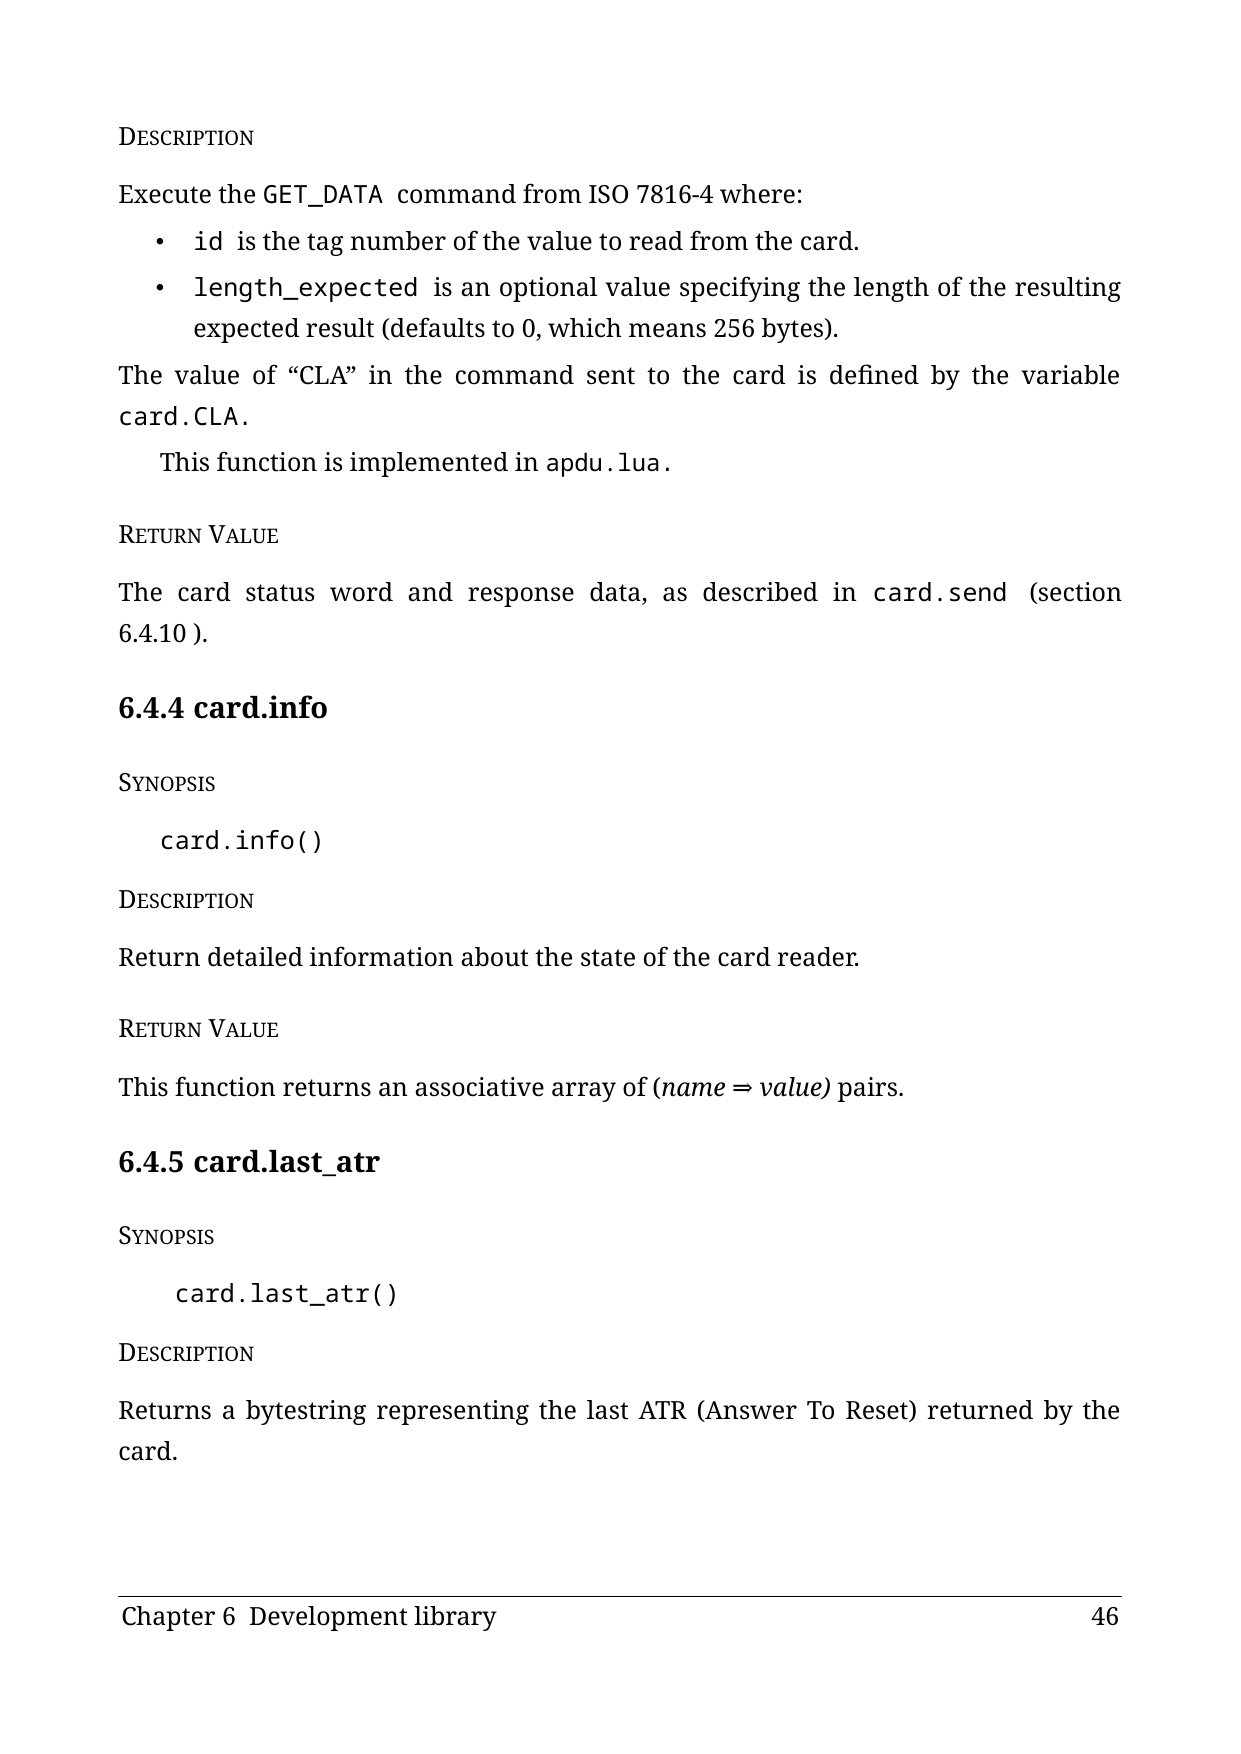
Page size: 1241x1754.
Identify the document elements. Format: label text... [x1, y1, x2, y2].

text Returns a bytestring representing the last ATR (Answer To Reset) returned by the card. [118, 1393, 1122, 1468]
subtitle Synopsis [118, 764, 1122, 798]
text Execute the GET_DATA command from ISO 7816-4 where: [118, 176, 1122, 210]
subtitle card.last_atr [118, 1141, 1122, 1181]
list id is the tag number of the value to read from the card. [156, 223, 1122, 257]
text The card status word and response data, as described in card.send (section 6.4.10 ). [118, 575, 1122, 650]
subtitle Description [118, 118, 1122, 152]
subtitle card.info [118, 687, 1122, 727]
text card.info() [159, 822, 1122, 856]
text The value of “CLA” in the command sent to the card is defined by the variable card.CLA. [118, 357, 1122, 432]
text Return detailed information about the state of the card reader. [118, 939, 1122, 973]
text This function is implemented in apdu.lua. [118, 445, 1122, 479]
text This function returns an associative array of (name ⇒ value) pairs. [118, 1069, 1122, 1103]
subtitle Description [118, 881, 1122, 915]
subtitle Description [118, 1334, 1122, 1368]
text card.last_atr() [159, 1276, 1122, 1310]
subtitle Return Value [118, 1011, 1122, 1045]
subtitle Return Value [118, 517, 1122, 551]
list length_expected is an optional value specifying the length of the resulting expected result (defaults to 0, which means 256 bytes). [156, 270, 1122, 345]
subtitle Synopsis [118, 1218, 1122, 1251]
